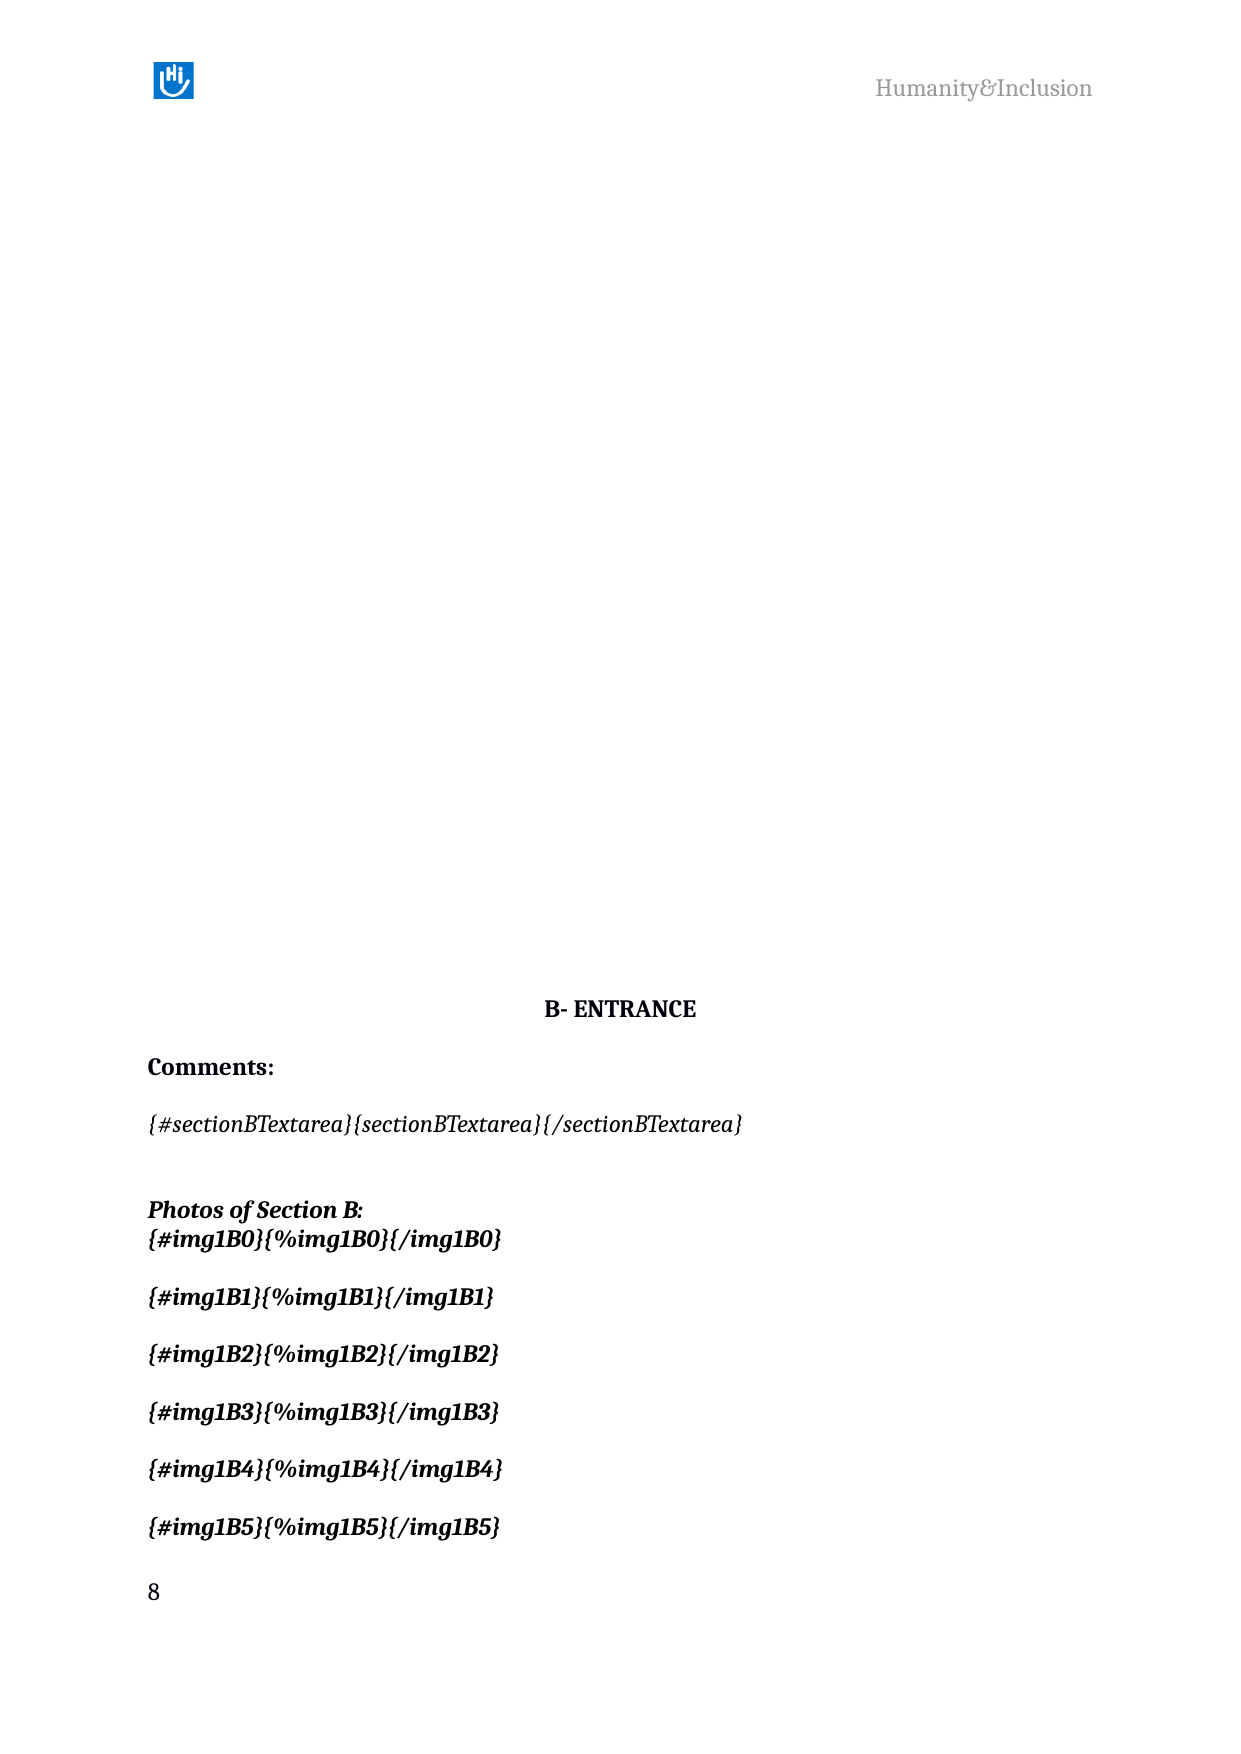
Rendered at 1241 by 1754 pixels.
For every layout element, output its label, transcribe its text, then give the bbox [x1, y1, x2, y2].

text {#img1B5}{%img1B5}{/img1B5} [148, 1512, 1093, 1541]
text Photos of Section B: [148, 1196, 1093, 1225]
text {#img1B0}{%img1B0}{/img1B0} [148, 1225, 1093, 1254]
text {#img1B4}{%img1B4}{/img1B4} [148, 1455, 1093, 1484]
text {#img1B1}{%img1B1}{/img1B1} [148, 1282, 1093, 1311]
picture [153, 62, 194, 99]
text B- ENTRANCE [148, 995, 1093, 1024]
text {#sectionBTextarea}{sectionBTextarea}{/sectionBTextarea} [148, 1110, 1093, 1139]
text {#img1B3}{%img1B3}{/img1B3} [148, 1397, 1093, 1426]
text Comments: [148, 1052, 1093, 1081]
text {#img1B2}{%img1B2}{/img1B2} [148, 1340, 1093, 1369]
